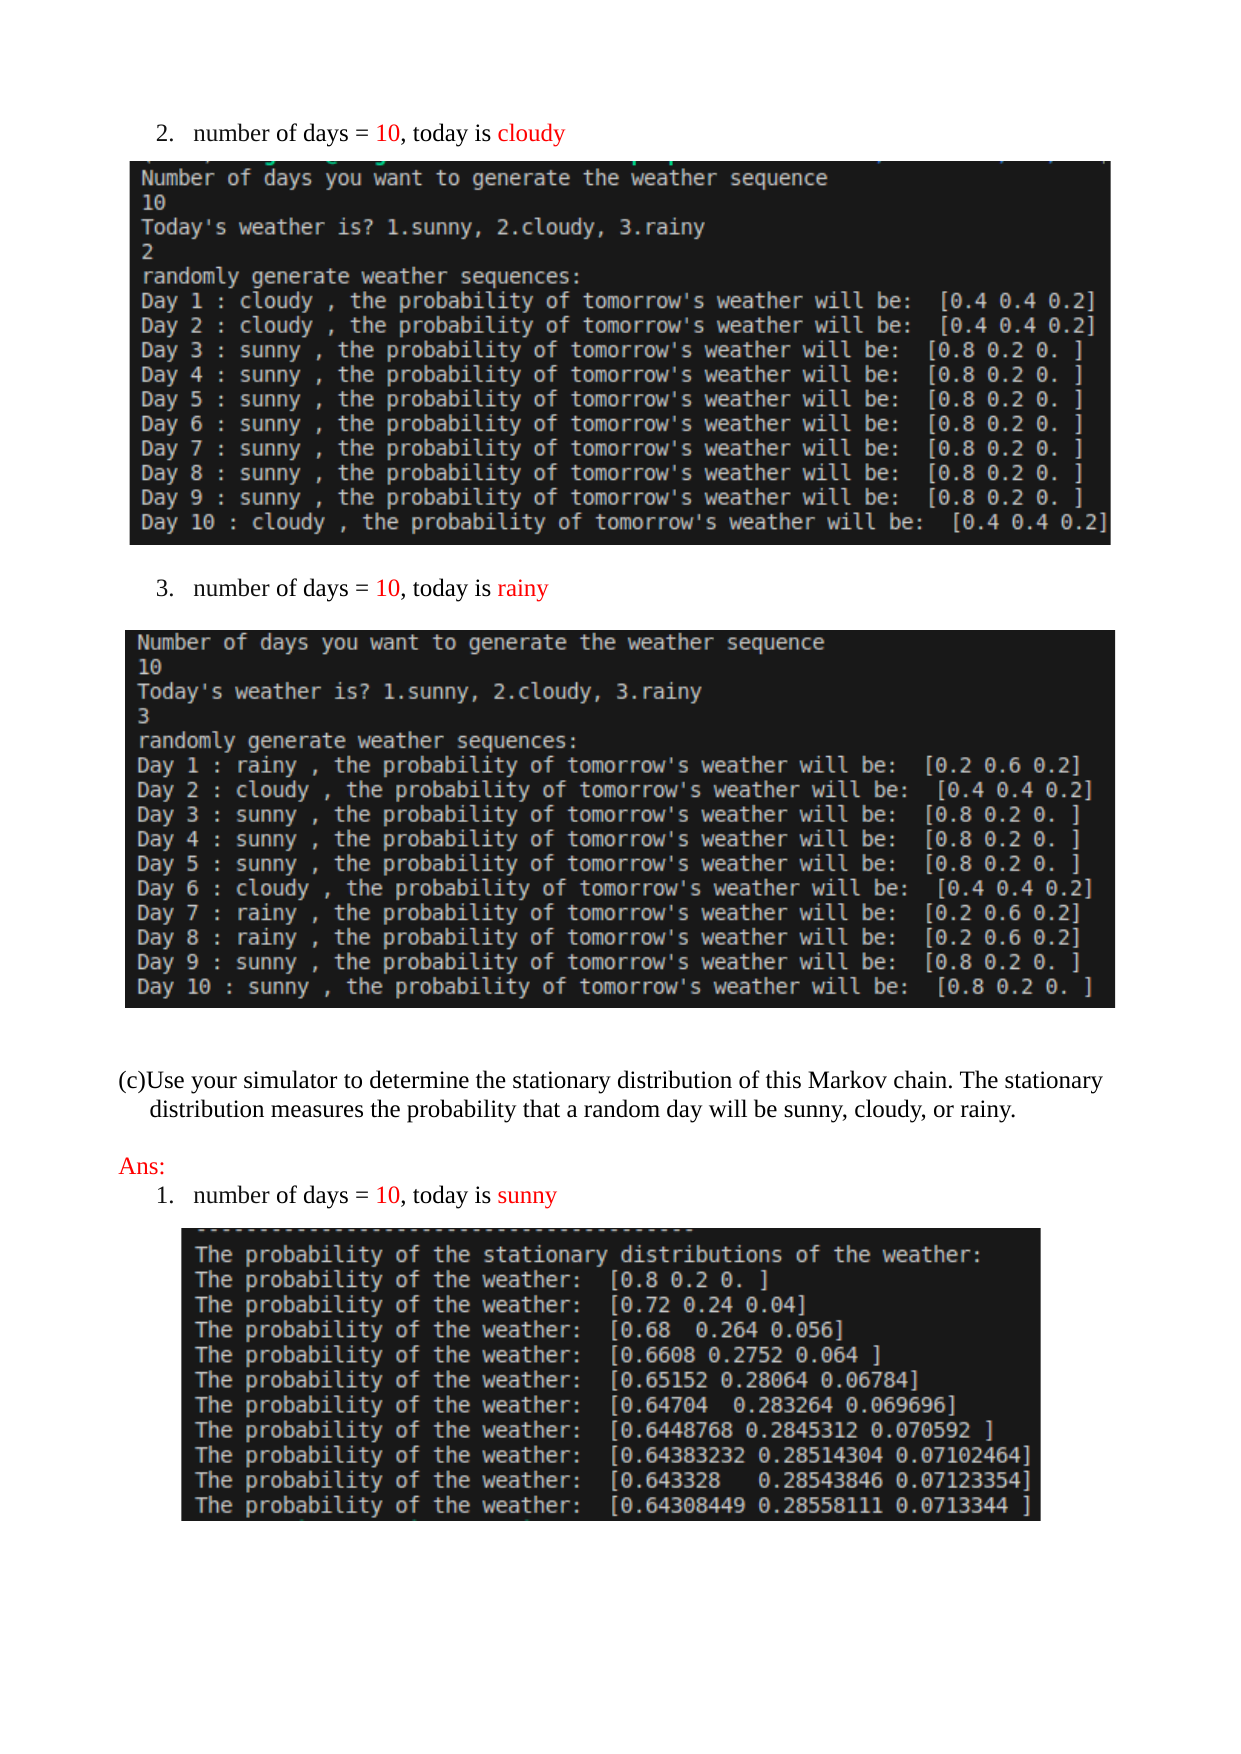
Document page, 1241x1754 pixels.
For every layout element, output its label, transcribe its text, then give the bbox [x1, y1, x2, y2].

picture [125, 630, 1116, 1008]
picture [129, 161, 1111, 545]
text (c)Use your simulator to determine the stationary distribution of this Markov chain. The stationary [118, 1065, 1122, 1094]
list number of days = 10, today is cloudy [156, 118, 1122, 147]
list number of days = 10, today is rainy [156, 573, 1122, 602]
list number of days = 10, today is sunny [156, 1180, 1122, 1209]
text Ans: [118, 1151, 1122, 1180]
text distribution measures the probability that a random day will be sunny, cloudy, or rainy. [118, 1094, 1122, 1123]
picture [181, 1228, 1041, 1521]
